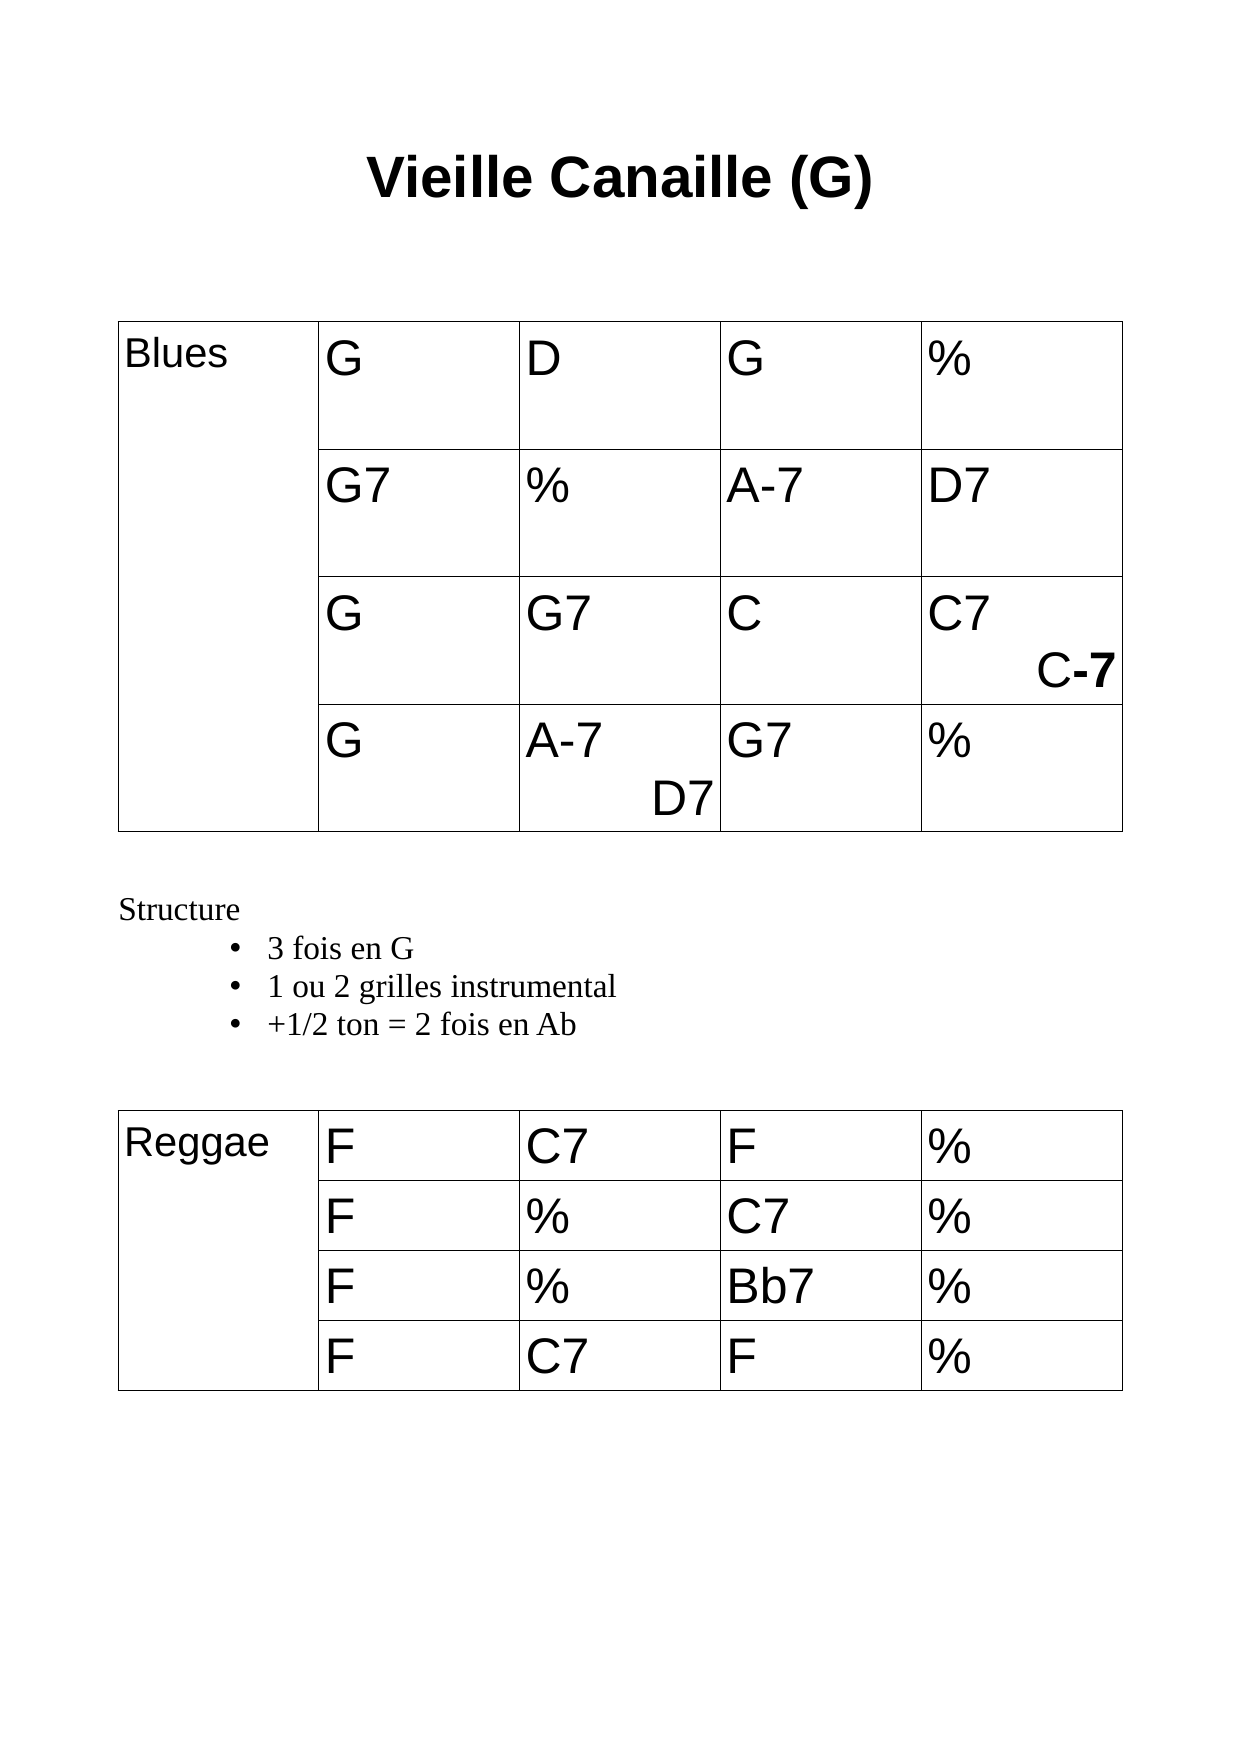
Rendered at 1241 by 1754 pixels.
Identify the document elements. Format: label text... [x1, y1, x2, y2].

table_header C7 [520, 1111, 720, 1180]
table_cell A-7 [721, 450, 921, 576]
table_cell G [319, 577, 519, 704]
table_cell C7 [721, 1181, 921, 1250]
table_cell [119, 576, 318, 704]
table_cell [119, 1320, 318, 1390]
table_cell % [922, 1321, 1122, 1390]
table_cell [119, 704, 318, 831]
table_cell F [319, 1321, 519, 1390]
table_cell [119, 1180, 318, 1250]
table_cell D7 [922, 450, 1122, 576]
title Vieille Canaille (G) [118, 143, 1122, 210]
table_header F [721, 1111, 921, 1180]
table_cell [119, 449, 318, 576]
table_cell F [721, 1321, 921, 1390]
table_cell F [319, 1251, 519, 1320]
table_cell % [520, 1181, 720, 1250]
table_cell G7 [319, 450, 519, 576]
table_header % [922, 1111, 1122, 1180]
table_cell % [922, 705, 1122, 831]
table_cell % [520, 1251, 720, 1320]
table_cell Bb7 [721, 1251, 921, 1320]
table_cell F [319, 1181, 519, 1250]
table_cell % [922, 1181, 1122, 1250]
list 1 ou 2 grilles instrumental [229, 966, 1122, 1005]
table_cell C [721, 577, 921, 704]
table_header % [922, 322, 1122, 449]
table_cell [119, 1250, 318, 1320]
table_cell C7 [520, 1321, 720, 1390]
table_header D [520, 322, 720, 449]
table_header G [721, 322, 921, 449]
table_cell % [922, 1251, 1122, 1320]
table_cell G [319, 705, 519, 831]
text Structure [118, 890, 1122, 928]
list 3 fois en G [229, 928, 1122, 966]
table_header Reggae [119, 1111, 318, 1180]
table_cell G7 [721, 705, 921, 831]
table_header G [319, 322, 519, 449]
table_header Blues [119, 322, 318, 449]
list +1/2 ton = 2 fois en Ab [229, 1005, 1122, 1043]
table_header F [319, 1111, 519, 1180]
table_cell G7 [520, 577, 720, 704]
table_cell C7 C-7 [922, 577, 1122, 704]
table_cell A-7 D7 [520, 705, 720, 831]
table_cell % [520, 450, 720, 576]
